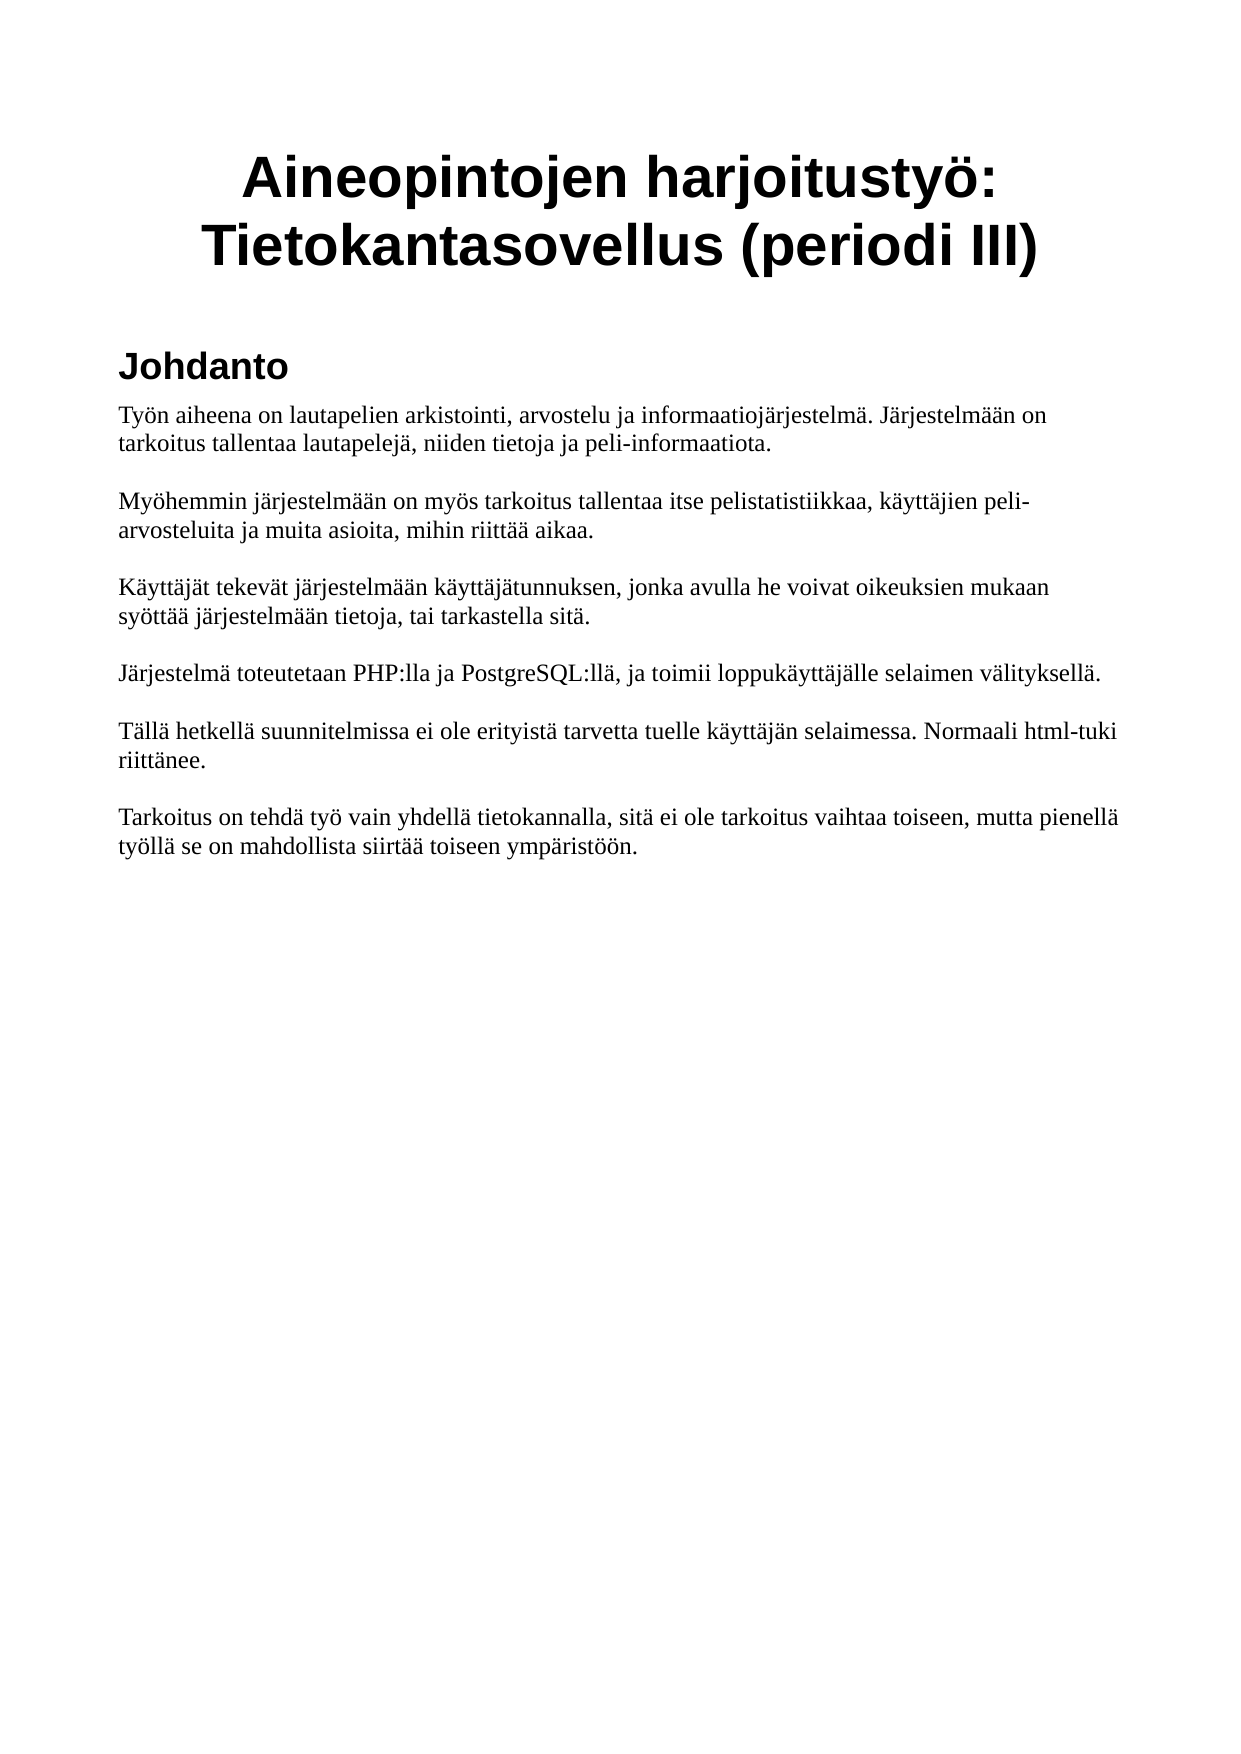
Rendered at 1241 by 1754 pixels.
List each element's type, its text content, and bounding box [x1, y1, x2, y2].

title Aineopintojen harjoitustyö: Tietokantasovellus (periodi III) [118, 143, 1122, 277]
text Tällä hetkellä suunnitelmissa ei ole erityistä tarvetta tuelle käyttäjän selaimessa. Normaali html-tuki riittänee. [118, 716, 1122, 773]
text Käyttäjät tekevät järjestelmään käyttäjätunnuksen, jonka avulla he voivat oikeuksien mukaan syöttää järjestelmään tietoja, tai tarkastella sitä. [118, 572, 1122, 630]
text Myöhemmin järjestelmään on myös tarkoitus tallentaa itse pelistatistiikkaa, käyttäjien peli-arvosteluita ja muita asioita, mihin riittää aikaa. [118, 486, 1122, 543]
text Työn aiheena on lautapelien arkistointi, arvostelu ja informaatiojärjestelmä. Järjestelmään on tarkoitus tallentaa lautapelejä, niiden tietoja ja peli-informaatiota. [118, 400, 1122, 457]
text Tarkoitus on tehdä työ vain yhdellä tietokannalla, sitä ei ole tarkoitus vaihtaa toiseen, mutta pienellä työllä se on mahdollista siirtää toiseen ympäristöön. [118, 802, 1122, 860]
text Järjestelmä toteutetaan PHP:lla ja PostgreSQL:llä, ja toimii loppukäyttäjälle selaimen välityksellä. [118, 658, 1122, 687]
subtitle Johdanto [118, 343, 1122, 387]
